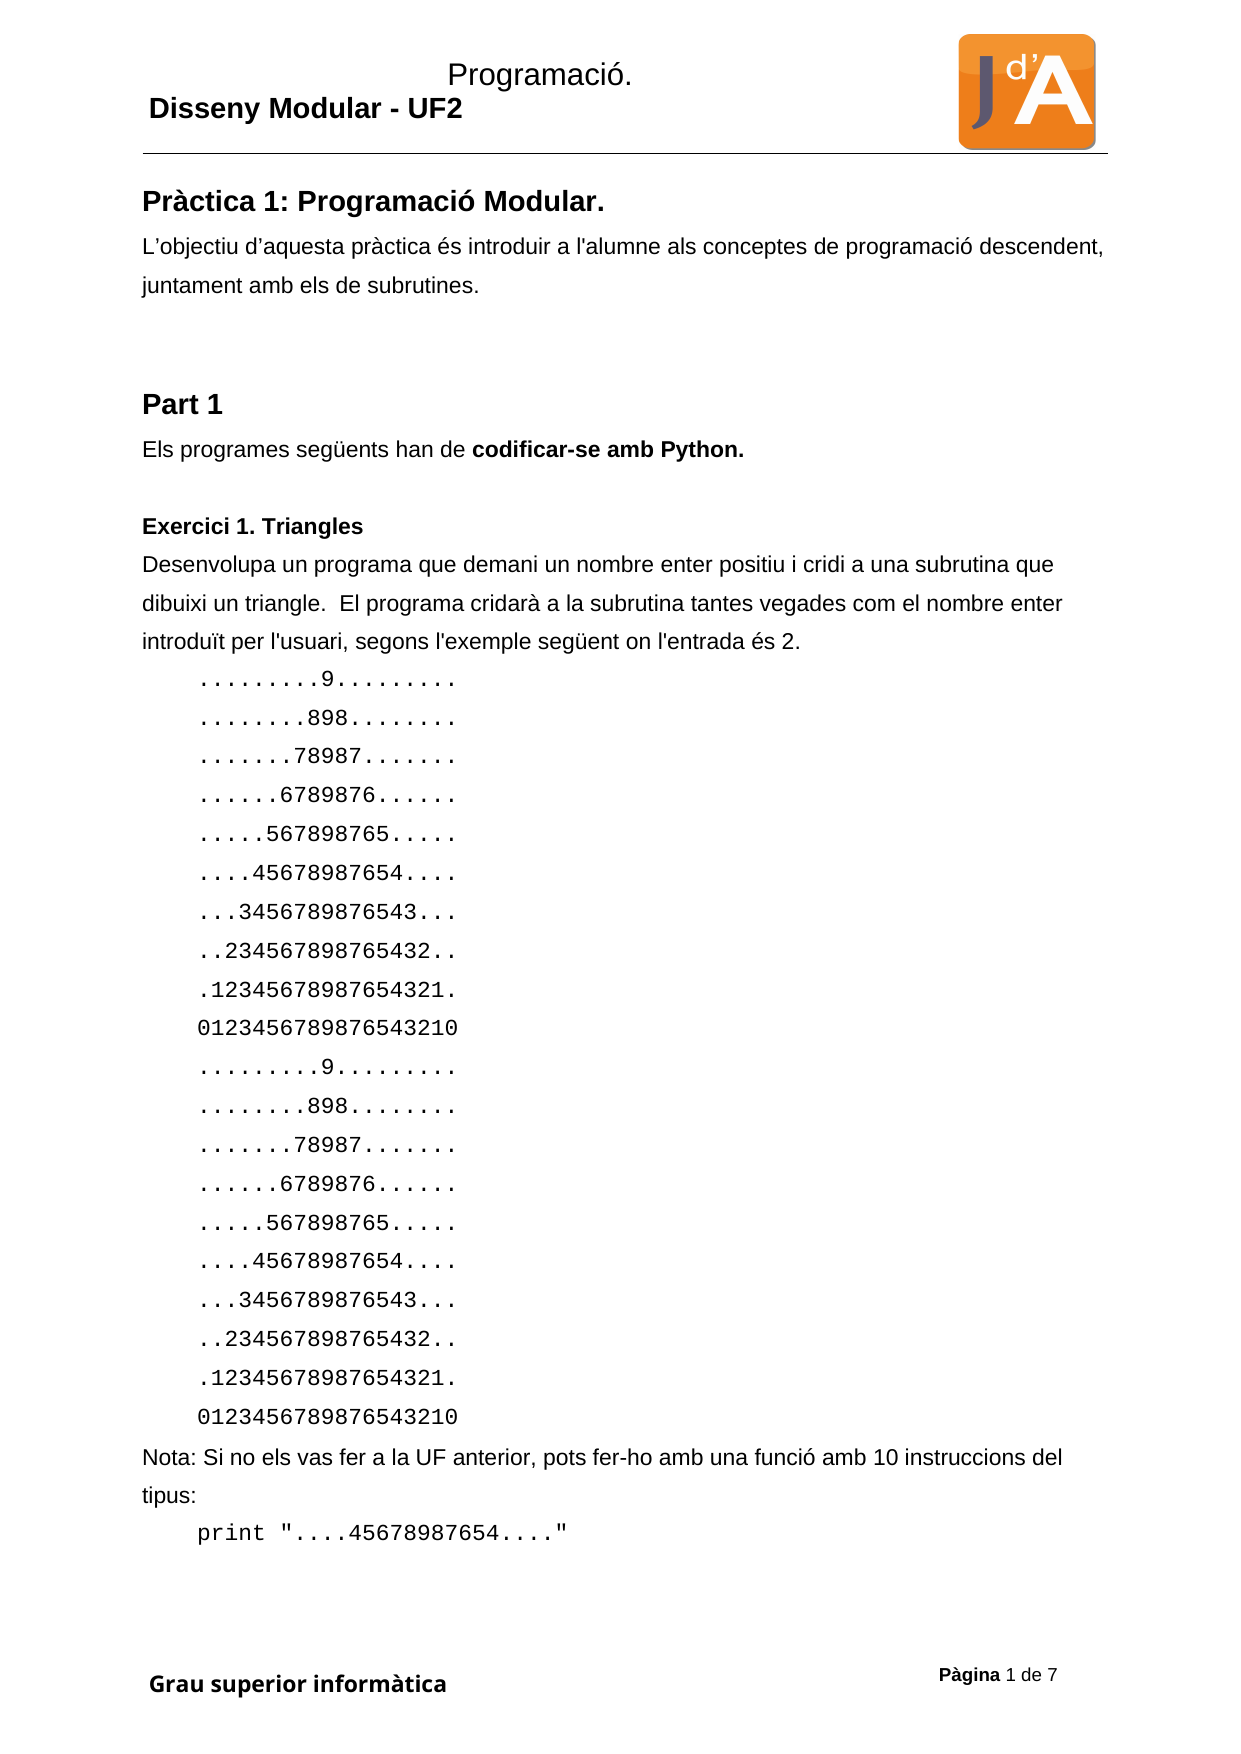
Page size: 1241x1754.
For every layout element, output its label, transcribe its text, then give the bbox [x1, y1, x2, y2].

text Part 1 [142, 388, 1107, 420]
text .......78987....... [142, 745, 1107, 771]
text .....567898765..... [142, 822, 1107, 848]
text ...3456789876543... [142, 900, 1107, 926]
text Els programes següents han de codificar-se amb Python. [142, 436, 1107, 462]
text .....567898765..... [142, 1211, 1107, 1237]
text print "....45678987654...." [142, 1521, 1107, 1547]
text ..234567898765432.. [142, 939, 1107, 965]
text .........9......... [142, 1056, 1107, 1082]
text ...3456789876543... [142, 1289, 1107, 1315]
text Pràctica 1: Programació Modular. [142, 185, 1107, 218]
text .12345678987654321. [142, 1366, 1107, 1392]
picture [958, 34, 1096, 150]
text ....45678987654.... [142, 861, 1107, 887]
text .........9......... [142, 667, 1107, 693]
text ........898........ [142, 1094, 1107, 1120]
text ......6789876...... [142, 784, 1107, 809]
text Exercici 1. Triangles [142, 513, 1107, 539]
text L’objectiu d’aquesta pràctica és introduir a l'alumne als conceptes de programació descendent, juntament amb els de subrutines. [142, 234, 1107, 298]
text ..234567898765432.. [142, 1328, 1107, 1353]
text ....45678987654.... [142, 1250, 1107, 1276]
text Nota: Si no els vas fer a la UF anterior, pots fer-ho amb una funció amb 10 instruccions del tipus: [142, 1444, 1107, 1508]
text Desenvolupa un programa que demani un nombre enter positiu i cridi a una subrutina que dibuixi un triangle. El programa cridarà a la subrutina tantes vegades com el nombre enter introduït per l'usuari, segons l'exemple següent on l'entrada és 2. [142, 552, 1107, 654]
text ........898........ [142, 706, 1107, 732]
text .......78987....... [142, 1133, 1107, 1159]
text 0123456789876543210 [142, 1405, 1107, 1431]
text .12345678987654321. [142, 978, 1107, 1004]
text ......6789876...... [142, 1172, 1107, 1198]
text 0123456789876543210 [142, 1017, 1107, 1043]
